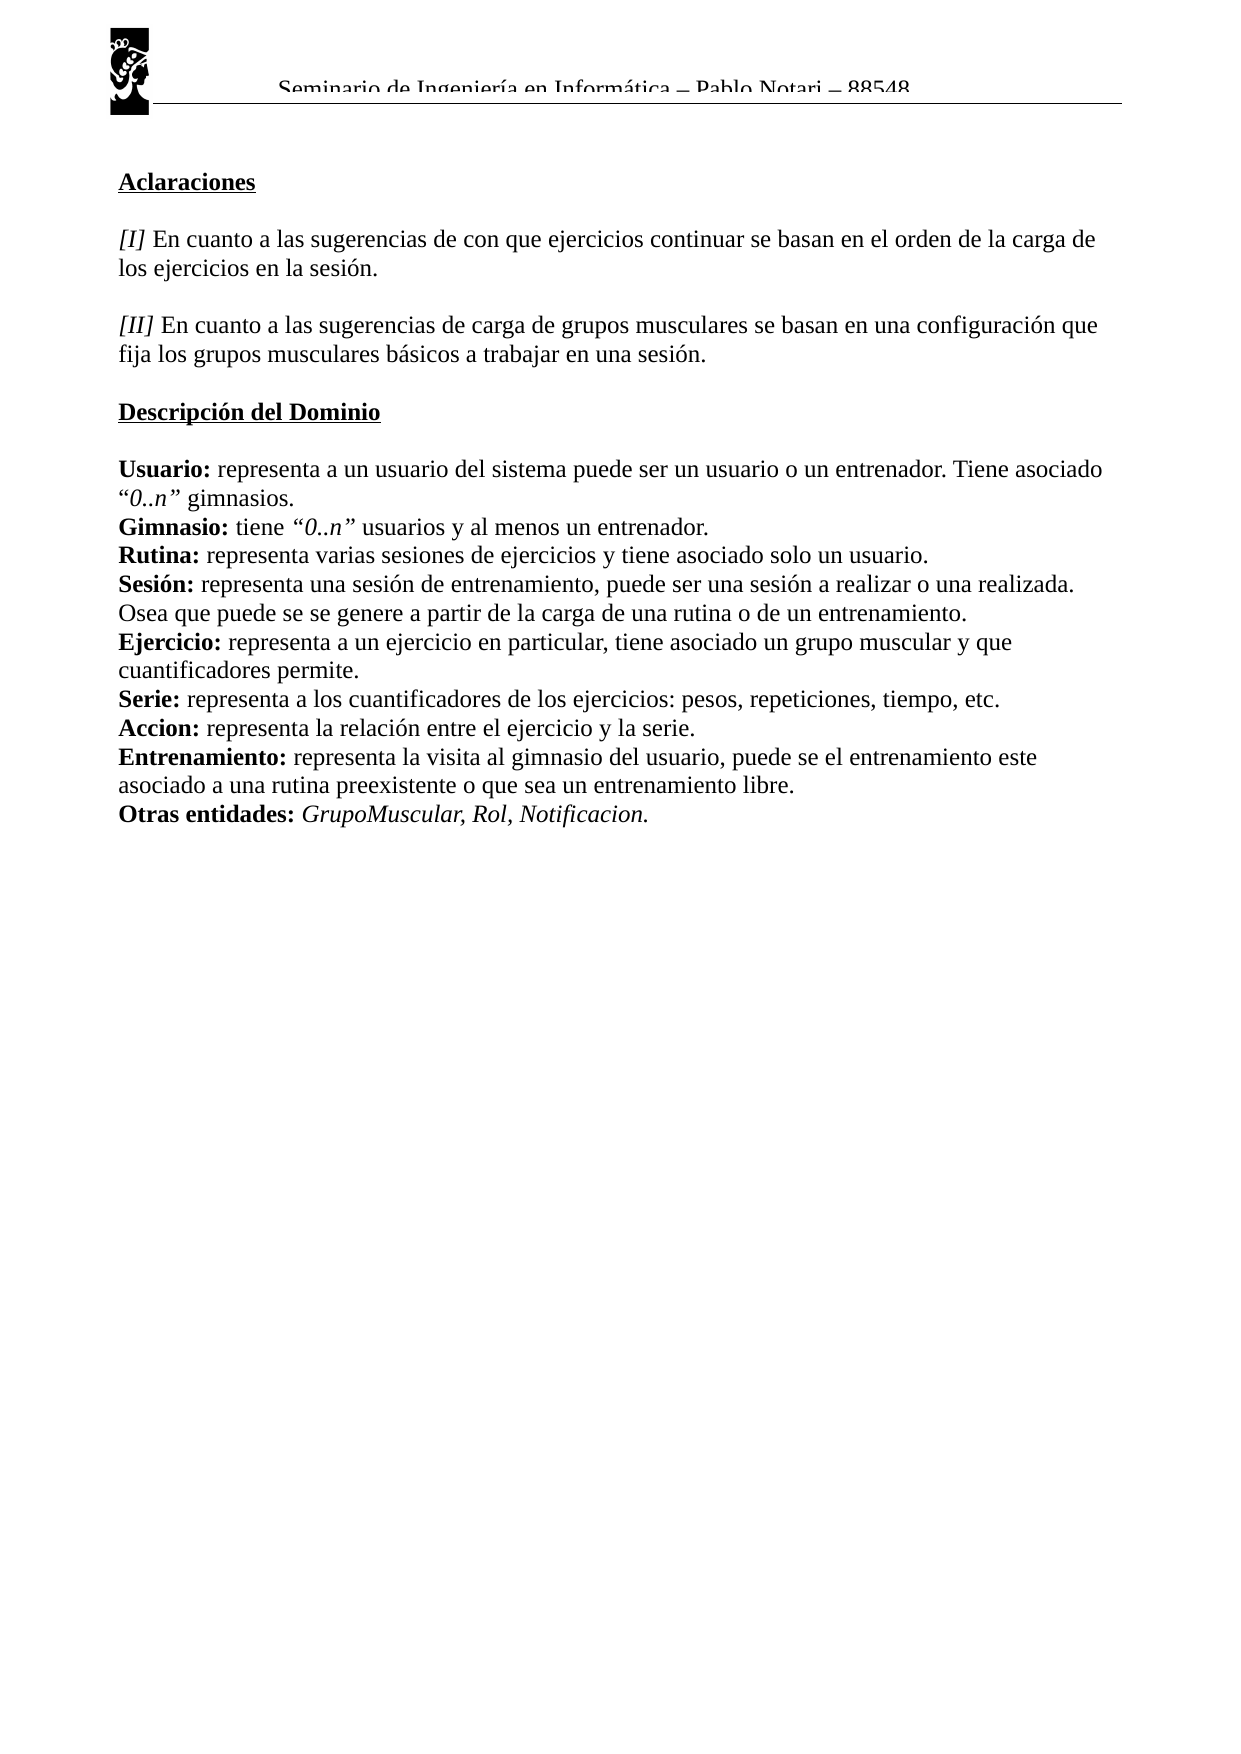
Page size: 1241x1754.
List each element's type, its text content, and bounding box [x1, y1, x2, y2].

text Usuario: representa a un usuario del sistema puede ser un usuario o un entrenador. Tiene asociado “0..n” gimnasios. [118, 454, 1122, 512]
text Rutina: representa varias sesiones de ejercicios y tiene asociado solo un usuario. [118, 540, 1122, 569]
text [I] En cuanto a las sugerencias de con que ejercicios continuar se basan en el orden de la carga de los ejercicios en la sesión. [118, 224, 1122, 282]
text [II] En cuanto a las sugerencias de carga de grupos musculares se basan en una configuración que fija los grupos musculares básicos a trabajar en una sesión. [118, 310, 1122, 368]
text Descripción del Dominio [118, 397, 1122, 425]
text Otras entidades: GrupoMuscular, Rol, Notificacion. [118, 799, 1122, 828]
text Serie: representa a los cuantificadores de los ejercicios: pesos, repeticiones, tiempo, etc. [118, 684, 1122, 713]
text Accion: representa la relación entre el ejercicio y la serie. [118, 713, 1122, 742]
text Sesión: representa una sesión de entrenamiento, puede ser una sesión a realizar o una realizada. Osea que puede se se genere a partir de la carga de una rutina o de un entrenamiento. [118, 569, 1122, 627]
text Ejercicio: representa a un ejercicio en particular, tiene asociado un grupo muscular y que cuantificadores permite. [118, 627, 1122, 684]
text Gimnasio: tiene “0..n” usuarios y al menos un entrenador. [118, 512, 1122, 540]
picture [106, 24, 153, 119]
text Entrenamiento: representa la visita al gimnasio del usuario, puede se el entrenamiento este asociado a una rutina preexistente o que sea un entrenamiento libre. [118, 742, 1122, 799]
text Aclaraciones [118, 167, 1122, 195]
